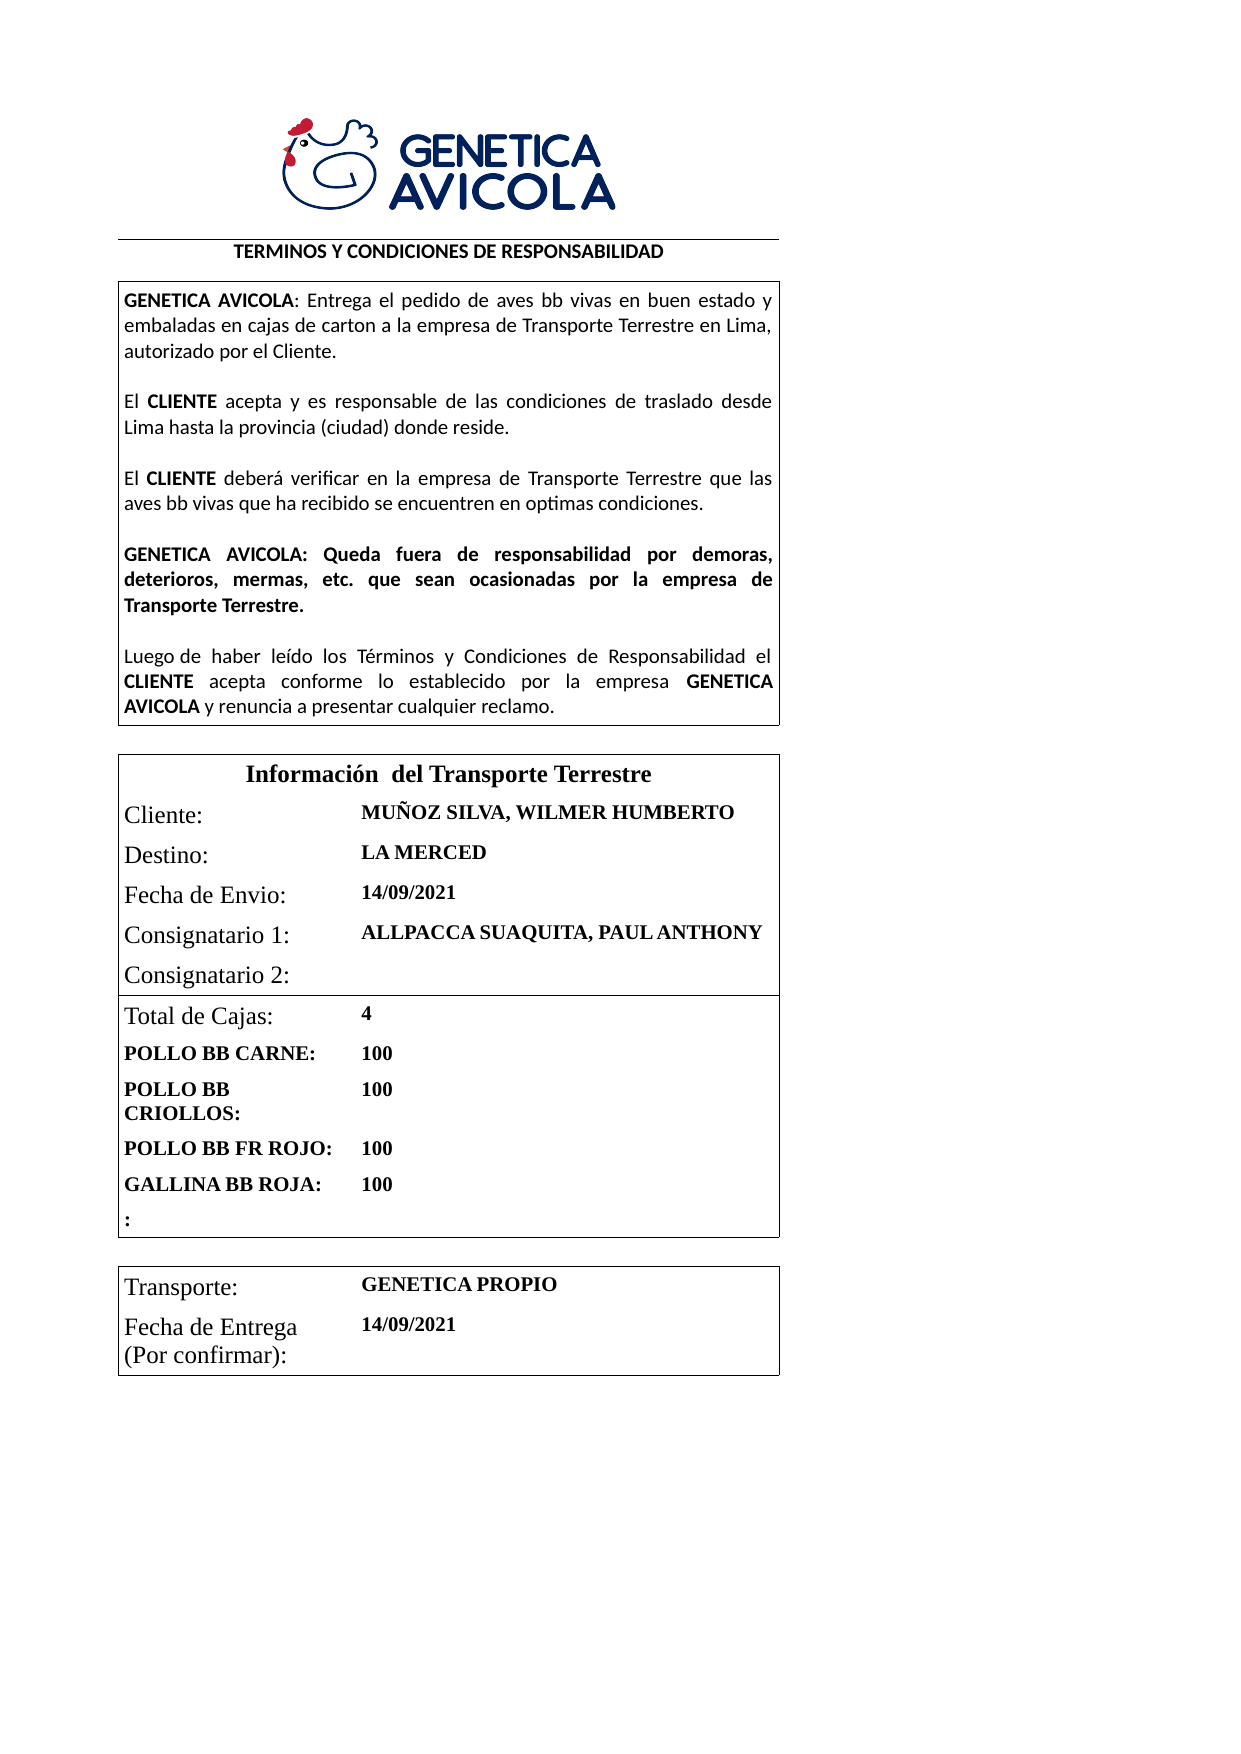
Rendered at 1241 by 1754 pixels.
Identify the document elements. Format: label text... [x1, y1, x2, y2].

table_cell [356, 1201, 779, 1237]
table_cell 14/09/2021 [356, 1306, 779, 1375]
table_header Información del Transporte Terrestre [119, 755, 779, 794]
table_cell Total de Cajas: [119, 996, 356, 1035]
table_cell ALLPACCA SUAQUITA, PAUL ANTHONY [356, 915, 779, 955]
table_cell GENETICA PROPIO [356, 1267, 779, 1306]
table_cell POLLO BB FR ROJO: [119, 1130, 356, 1166]
table_cell 100 [356, 1071, 779, 1130]
table_cell Consignatario 1: [119, 915, 356, 955]
table_header TERMINOS Y CONDICIONES DE RESPONSABILIDAD [118, 240, 779, 281]
table_cell 100 [356, 1035, 779, 1071]
table_cell 100 [356, 1130, 779, 1166]
table_cell Transporte: [119, 1267, 356, 1306]
table_cell POLLO BB CARNE: [119, 1035, 356, 1071]
table_cell MUÑOZ SILVA, WILMER HUMBERTO [356, 794, 779, 834]
table_cell 4 [356, 996, 779, 1035]
table_cell [356, 955, 779, 995]
table_cell GENETICA AVICOLA: Entrega el pedido de aves bb vivas en buen estado y embaladas en cajas de carton a la empresa de Transporte Terrestre en Lima, autorizado por el Cliente. El CLIENTE acepta y es responsable de las condiciones de traslado desde Lima hasta la provincia (ciudad) donde reside. El CLIENTE deberá verificar en la empresa de Transporte Terrestre que las aves bb vivas que ha recibido se encuentren en optimas condiciones. GENETICA AVICOLA: Queda fuera de responsabilidad por demoras, deterioros, mermas, etc. que sean ocasionadas por la empresa de Transporte Terrestre. Luego de haber leído los Términos y Condiciones de Responsabilidad el CLIENTE acepta conforme lo establecido por la empresa GENETICA AVICOLA y renuncia a presentar cualquier reclamo. [119, 282, 779, 725]
table_cell : [119, 1201, 356, 1237]
table_cell GALLINA BB ROJA: [119, 1166, 356, 1201]
table_cell 100 [356, 1166, 779, 1201]
table_cell 14/09/2021 [356, 874, 779, 914]
table_cell Fecha de Envio: [119, 874, 356, 914]
table_cell [356, 1238, 779, 1266]
table_cell Cliente: [119, 794, 356, 834]
table_cell Consignatario 2: [119, 955, 356, 995]
table_cell Fecha de Entrega (Por confirmar): [119, 1306, 356, 1375]
picture [282, 118, 616, 210]
table_cell [118, 1238, 356, 1266]
table_cell POLLO BB CRIOLLOS: [119, 1071, 356, 1130]
table_cell Destino: [119, 834, 356, 874]
table_cell LA MERCED [356, 834, 779, 874]
